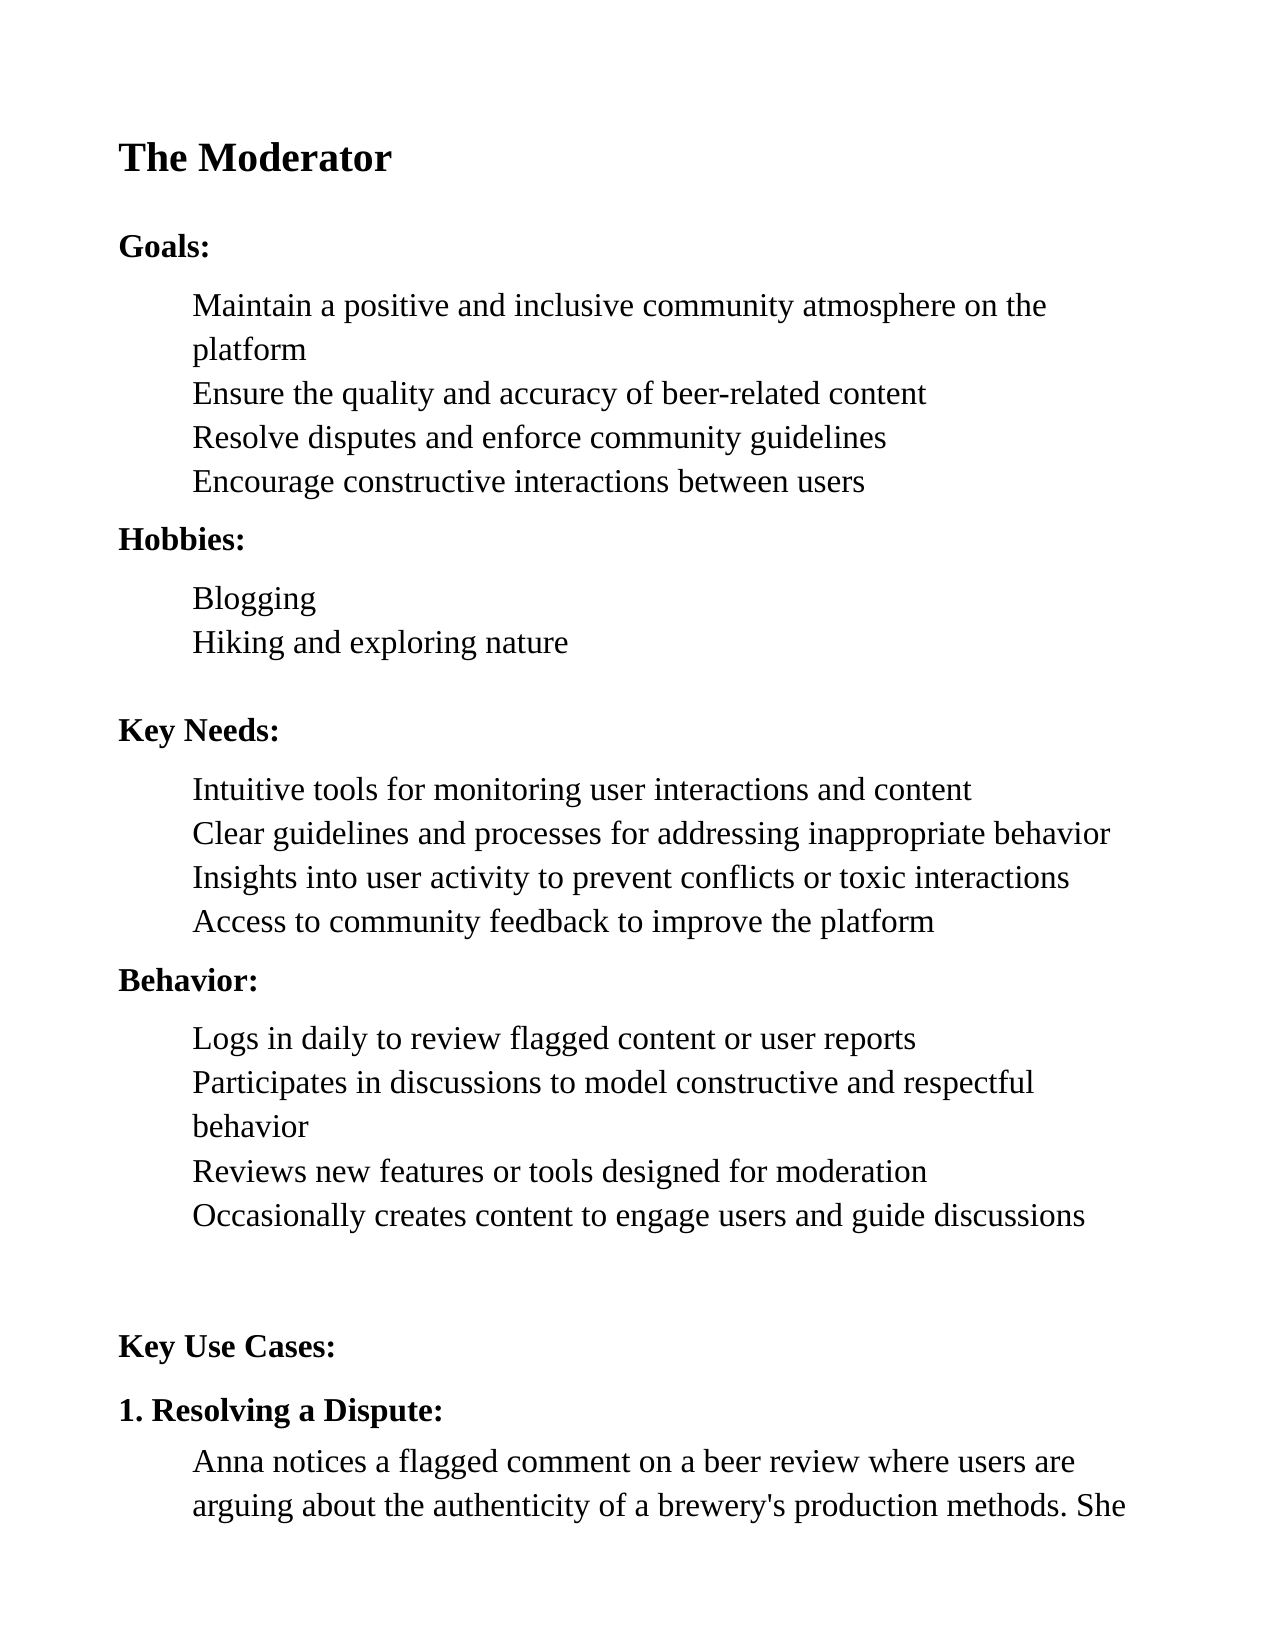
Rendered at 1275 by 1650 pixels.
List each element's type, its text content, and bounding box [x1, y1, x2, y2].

list Logs in daily to review flagged content or user reports [162, 1019, 1157, 1057]
list Access to community feedback to improve the platform [162, 901, 1157, 940]
list Anna notices a flagged comment on a beer review where users are arguing about the authenticity of a brewery's production methods. She [162, 1441, 1157, 1523]
text Behavior: [118, 960, 1157, 998]
subtitle 1. Resolving a Dispute: [118, 1390, 1157, 1428]
list Hiking and exploring nature [162, 622, 1157, 661]
list Ensure the quality and accuracy of beer-related content [162, 373, 1157, 411]
text Goals: [118, 226, 1157, 264]
subtitle The Moderator [118, 133, 1157, 181]
list Resolve disputes and enforce community guidelines [162, 417, 1157, 455]
list Reviews new features or tools designed for moderation [162, 1151, 1157, 1189]
list Encourage constructive interactions between users [162, 461, 1157, 499]
list Insights into user activity to prevent conflicts or toxic interactions [162, 857, 1157, 896]
subtitle Key Use Cases: [118, 1327, 1157, 1365]
list Intuitive tools for monitoring user interactions and content [162, 769, 1157, 807]
list Maintain a positive and inclusive community atmosphere on the platform [162, 285, 1157, 367]
list Participates in discussions to model constructive and respectful behavior [162, 1063, 1157, 1145]
list Occasionally creates content to engage users and guide discussions [162, 1195, 1157, 1233]
text Key Needs: [118, 711, 1157, 749]
list Clear guidelines and processes for addressing inappropriate behavior [162, 813, 1157, 852]
text Hobbies: [118, 520, 1157, 558]
list Blogging [162, 578, 1157, 617]
